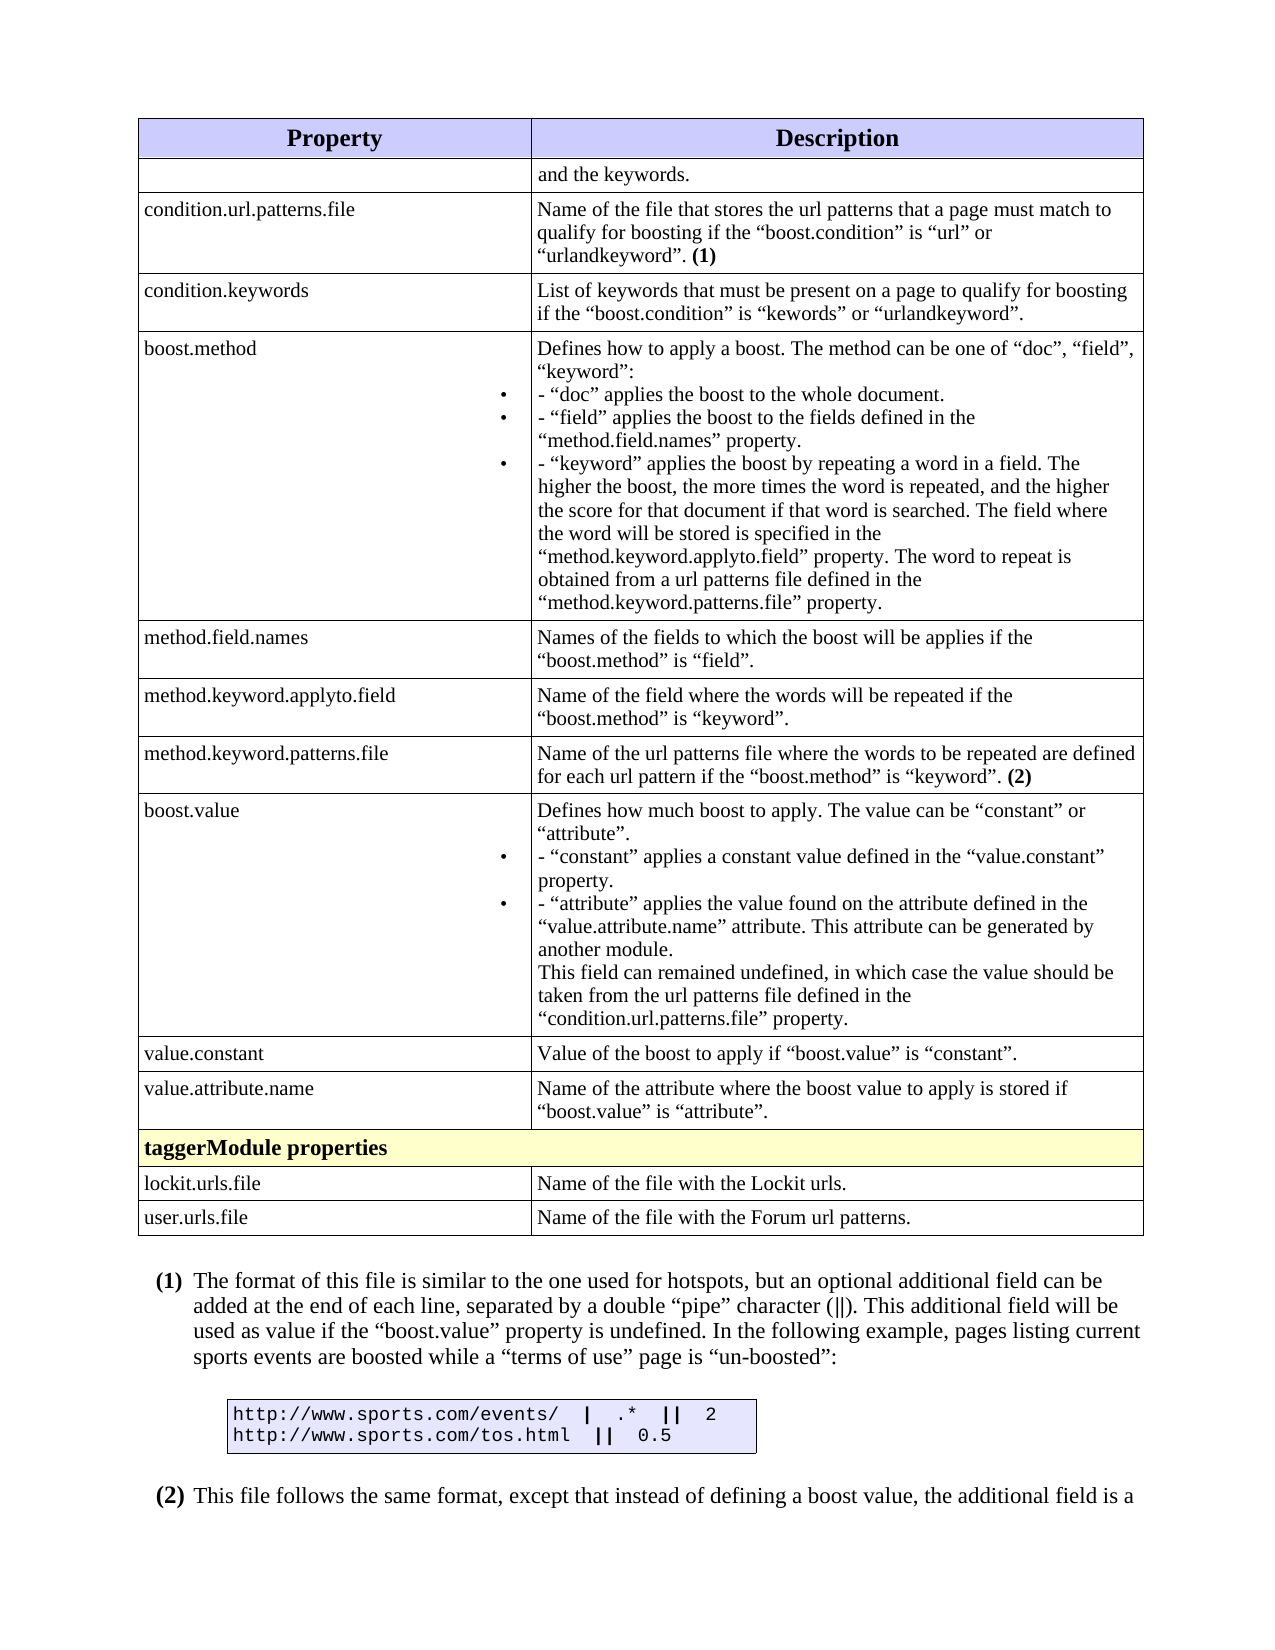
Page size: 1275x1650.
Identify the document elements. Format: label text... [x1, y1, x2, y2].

table_cell boost.value [139, 794, 531, 1036]
table_cell condition.url.patterns.file [139, 193, 531, 273]
table_cell boost.method [139, 332, 531, 620]
table_cell Defines how to apply a boost. The method can be one of “doc”, “field”, “keyword”: - “doc” applies the boost to the whole document. - “field” applies the boost to the fields defined in the “method.field.names” property. - “keyword” applies the boost by repeating a word in a field. The higher the boost, the more times the word is repeated, and the higher the score for that document if that word is searched. The field where the word will be stored is specified in the “method.keyword.applyto.field” property. The word to repeat is obtained from a url patterns file defined in the “method.keyword.patterns.file” property. [532, 332, 1143, 620]
table_cell Value of the boost to apply if “boost.value” is “constant”. [532, 1037, 1143, 1071]
table_cell and the keywords. [532, 159, 1143, 192]
table_cell List of keywords that must be present on a page to qualify for boosting if the “boost.condition” is “kewords” or “urlandkeyword”. [532, 274, 1143, 331]
table_cell lockit.urls.file [139, 1167, 531, 1200]
table_cell Defines how much boost to apply. The value can be “constant” or “attribute”. - “constant” applies a constant value defined in the “value.constant” property. - “attribute” applies the value found on the attribute defined in the “value.attribute.name” attribute. This attribute can be generated by another module. This field can remained undefined, in which case the value should be taken from the url patterns file defined in the “condition.url.patterns.file” property. [532, 794, 1143, 1036]
table_header Description [532, 119, 1143, 157]
table_cell method.keyword.patterns.file [139, 737, 531, 793]
table_header http://www.sports.com/events/ | .* || 2 http://www.sports.com/tos.html || 0.5 [228, 1400, 756, 1453]
table_cell Name of the file with the Lockit urls. [532, 1167, 1143, 1200]
table_cell [139, 159, 531, 192]
table_cell value.attribute.name [139, 1072, 531, 1129]
table_cell taggerModule properties [139, 1130, 1143, 1166]
table_cell method.field.names [139, 621, 531, 678]
table_cell Name of the url patterns file where the words to be repeated are defined for each url pattern if the “boost.method” is “keyword”. (2) [532, 737, 1143, 793]
table_cell Name of the file with the Forum url patterns. [532, 1201, 1143, 1235]
table_cell Name of the field where the words will be repeated if the “boost.method” is “keyword”. [532, 679, 1143, 736]
table_cell user.urls.file [139, 1201, 531, 1235]
table_cell method.keyword.applyto.field [139, 679, 531, 736]
table_cell Names of the fields to which the boost will be applies if the “boost.method” is “field”. [532, 621, 1143, 678]
table_cell condition.keywords [139, 274, 531, 331]
table_header Property [139, 119, 531, 157]
table_cell Name of the attribute where the boost value to apply is stored if “boost.value” is “attribute”. [532, 1072, 1143, 1129]
table_cell Name of the file that stores the url patterns that a page must match to qualify for boosting if the “boost.condition” is “url” or “urlandkeyword”. (1) [532, 193, 1143, 273]
list This file follows the same format, except that instead of defining a boost value, the additional field is a [156, 1481, 1157, 1508]
list The format of this file is similar to the one used for hotspots, but an optional additional field can be added at the end of each line, separated by a double “pipe” character (||). This additional field will be used as value if the “boost.value” property is undefined. In the following example, pages listing current sports events are boosted while a “terms of use” page is “un-boosted”: [156, 1268, 1157, 1369]
table_cell value.constant [139, 1037, 531, 1071]
